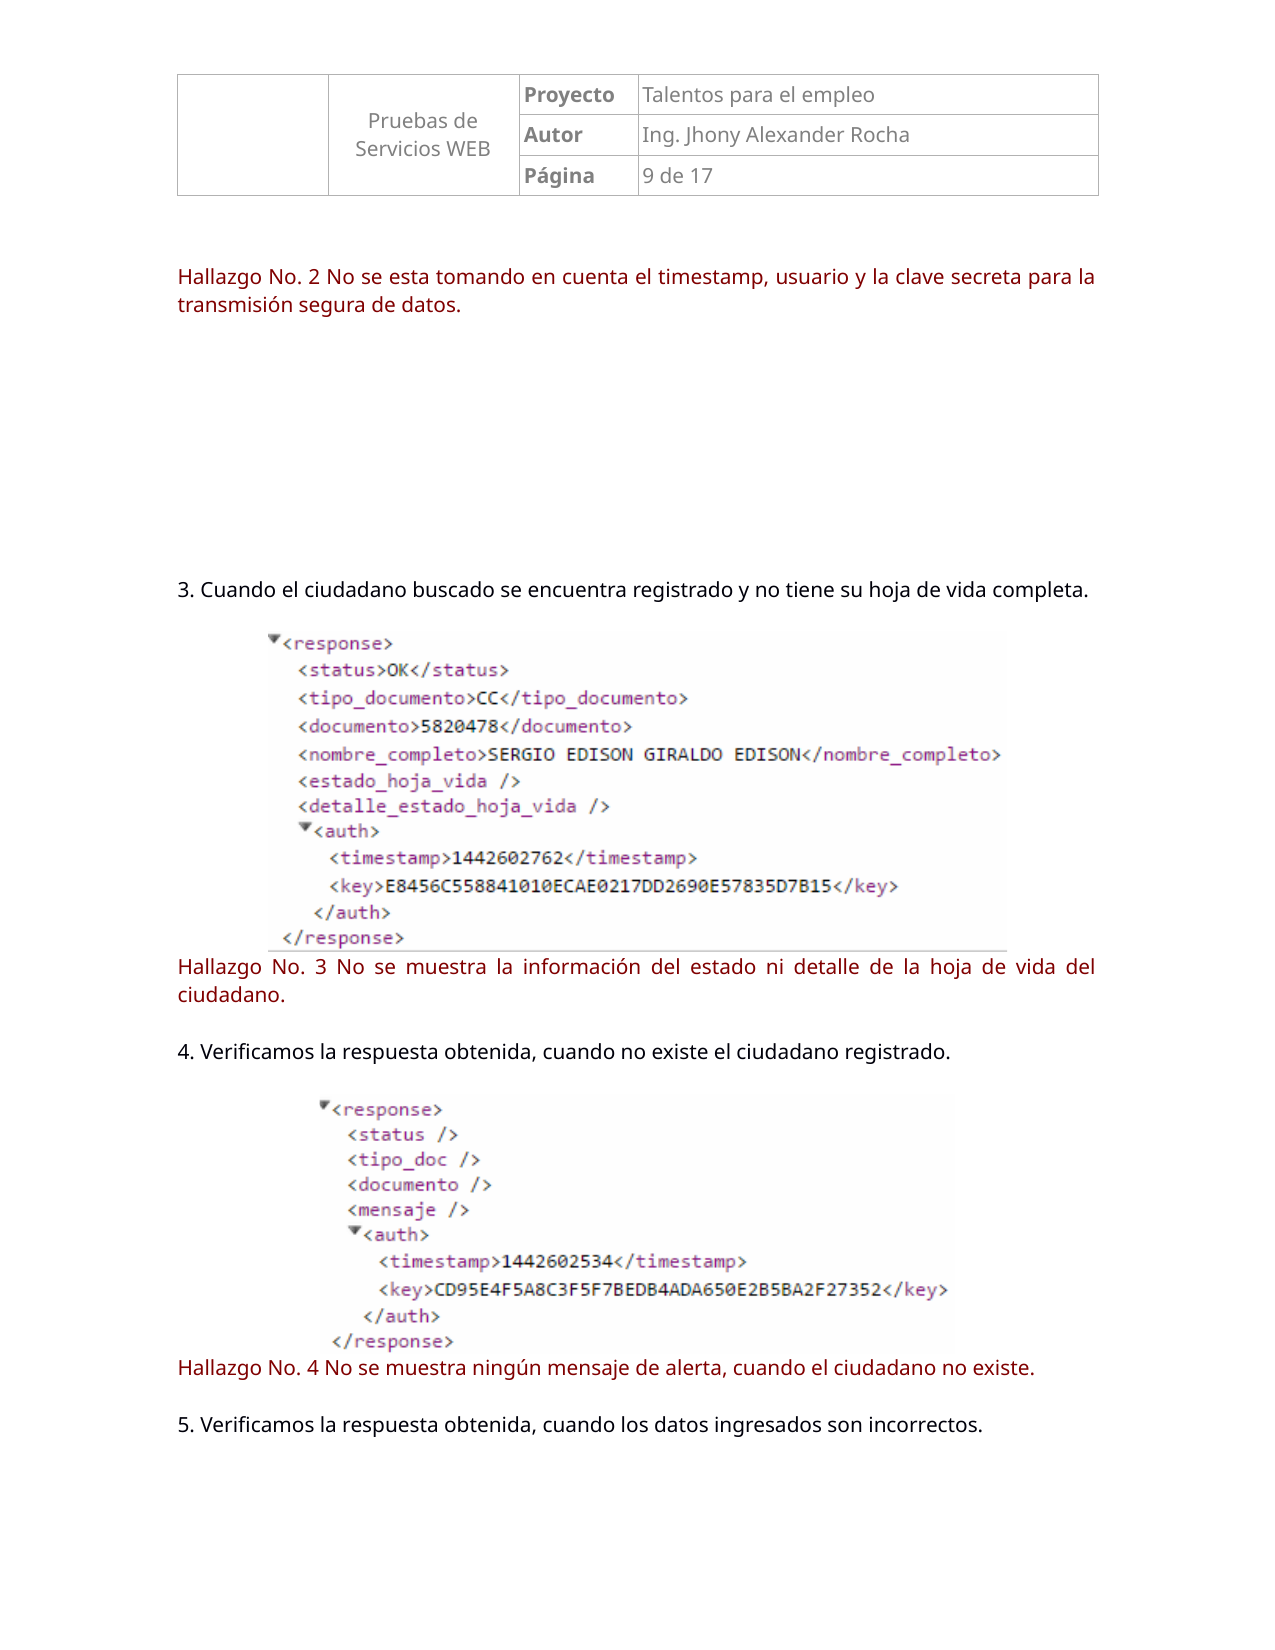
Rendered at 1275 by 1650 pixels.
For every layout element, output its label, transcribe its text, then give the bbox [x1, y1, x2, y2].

text 5. Verificamos la respuesta obtenida, cuando los datos ingresados son incorrectos. [177, 1410, 1098, 1439]
text 4. Verificamos la respuesta obtenida, cuando no existe el ciudadano registrado. [177, 1037, 1098, 1066]
text Hallazgo No. 3 No se muestra la información del estado ni detalle de la hoja de vida del ciudadano. [177, 632, 1098, 1009]
text 3. Cuando el ciudadano buscado se encuentra registrado y no tiene su hoja de vida completa. [177, 575, 1098, 603]
picture [319, 1094, 956, 1354]
text Hallazgo No. 2 No se esta tomando en cuenta el timestamp, usuario y la clave secreta para la transmisión segura de datos. [177, 262, 1098, 319]
picture [268, 631, 1008, 952]
text Hallazgo No. 4 No se muestra ningún mensaje de alerta, cuando el ciudadano no existe. [177, 1094, 1098, 1382]
